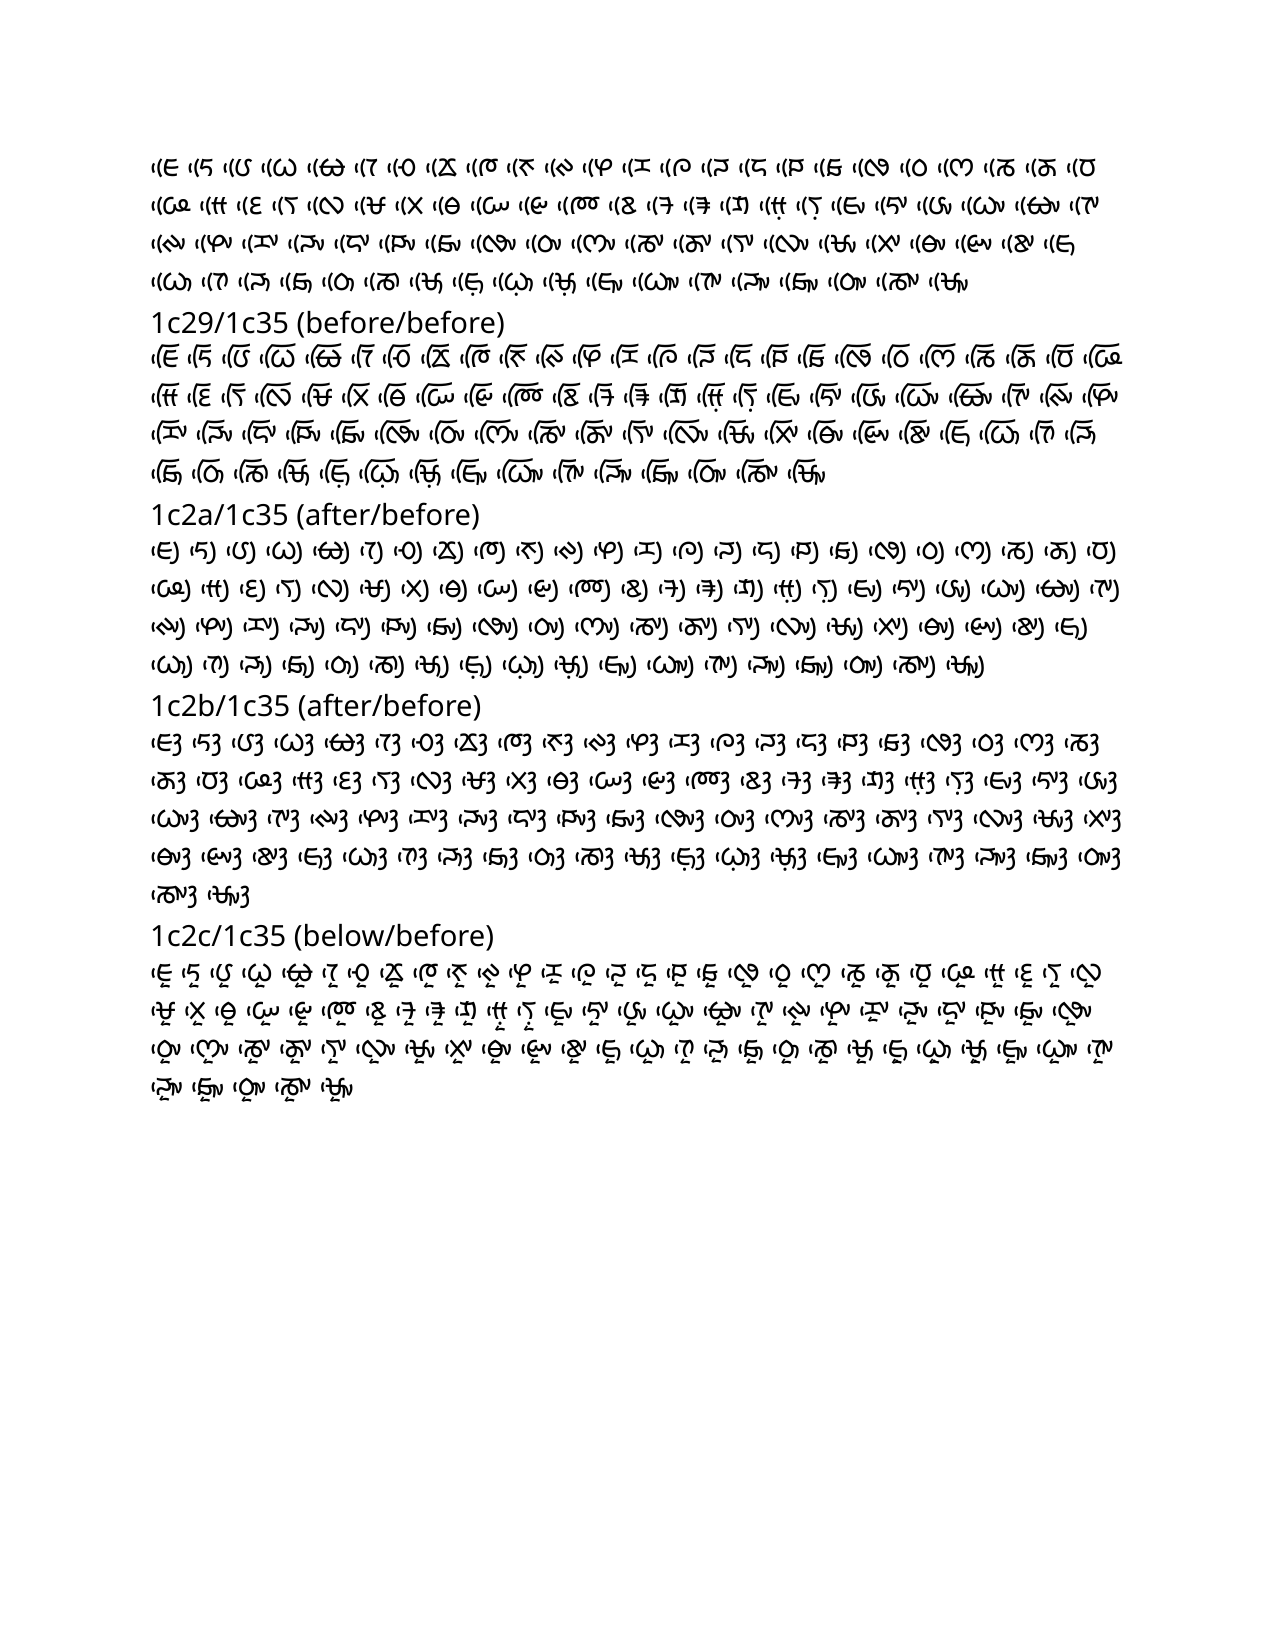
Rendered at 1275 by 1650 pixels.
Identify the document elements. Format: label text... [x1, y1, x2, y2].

text ᰀᰩᰵ ᰁᰩᰵ ᰂᰩᰵ ᰃᰩᰵ ᰄᰩᰵ ᰅᰩᰵ ᰆᰩᰵ ᰇᰩᰵ ᰈᰩᰵ ᰉᰩᰵ ᰊᰩᰵ ᰋᰩᰵ ᰌᰩᰵ ᰍᰩᰵ ᰎᰩᰵ ᰏᰩᰵ ᰐᰩᰵ ᰑᰩᰵ ᰒᰩᰵ ᰓᰩᰵ ᰔᰩᰵ ᰕᰩᰵ ᰖᰩᰵ ᰗᰩᰵ ᰘᰩᰵ ᰙᰩᰵ ᰚᰩᰵ ᰛᰩᰵ ᰜᰩᰵ ᰝᰩᰵ ᰞᰩᰵ ᰟᰩᰵ ᰠᰩᰵ ᰡᰩᰵ ᰢᰩᰵ ᰣᰩᰵ ᱍᰩᰵ ᱎᰩᰵ ᱏᰩᰵ ᰙ᰷ᰩᰵ ᰛ᰷ᰩᰵ ᰀᰤᰩᰵ ᰁᰤᰩᰵ ᰂᰤᰩᰵ ᰃᰤᰩᰵ ᰄᰤᰩᰵ ᰅᰤᰩᰵ ᰊᰤᰩᰵ ᰋᰤᰩᰵ ᰌᰤᰩᰵ ᰎᰤᰩᰵ ᰏᰤᰩᰵ ᰐᰤᰩᰵ ᰑᰤᰩᰵ ᰒᰤᰩᰵ ᰓᰤᰩᰵ ᰔᰤᰩᰵ ᰕᰤᰩᰵ ᰖᰤᰩᰵ ᰛᰤᰩᰵ ᰜᰤᰩᰵ ᰝᰤᰩᰵ ᰞᰤᰩᰵ ᰟᰤᰩᰵ ᰡᰤᰩᰵ ᰣᰤᰩᰵ ᰀᰥᰩᰵ ᰃᰥᰩᰵ ᰅᰥᰩᰵ ᰎᰥᰩᰵ ᰑᰥᰩᰵ ᰓᰥᰩᰵ ᰕᰥᰩᰵ ᰝᰥᰩᰵ ᰀ᰷ᰥᰩᰵ ᰃ᰷ᰥᰩᰵ ᰝ᰷ᰥᰩᰵ ᰀᰥᰤᰩᰵ ᰃᰥᰤᰩᰵ ᰅᰥᰤᰩᰵ ᰎᰥᰤᰩᰵ ᰑᰥᰤᰩᰵ ᰓᰥᰤᰩᰵ ᰕᰥᰤᰩᰵ ᰝᰥᰤᰩᰵ [150, 342, 1125, 494]
text 1c2c/1c35 (below/before) [150, 915, 1125, 955]
text 1c2b/1c35 (after/before) [150, 686, 1125, 725]
text ᰀᰬᰵ ᰁᰬᰵ ᰂᰬᰵ ᰃᰬᰵ ᰄᰬᰵ ᰅᰬᰵ ᰆᰬᰵ ᰇᰬᰵ ᰈᰬᰵ ᰉᰬᰵ ᰊᰬᰵ ᰋᰬᰵ ᰌᰬᰵ ᰍᰬᰵ ᰎᰬᰵ ᰏᰬᰵ ᰐᰬᰵ ᰑᰬᰵ ᰒᰬᰵ ᰓᰬᰵ ᰔᰬᰵ ᰕᰬᰵ ᰖᰬᰵ ᰗᰬᰵ ᰘᰬᰵ ᰙᰬᰵ ᰚᰬᰵ ᰛᰬᰵ ᰜᰬᰵ ᰝᰬᰵ ᰞᰬᰵ ᰟᰬᰵ ᰠᰬᰵ ᰡᰬᰵ ᰢᰬᰵ ᰣᰬᰵ ᱍᰬᰵ ᱎᰬᰵ ᱏᰬᰵ ᰙ᰷ᰬᰵ ᰛ᰷ᰬᰵ ᰀᰤᰬᰵ ᰁᰤᰬᰵ ᰂᰤᰬᰵ ᰃᰤᰬᰵ ᰄᰤᰬᰵ ᰅᰤᰬᰵ ᰊᰤᰬᰵ ᰋᰤᰬᰵ ᰌᰤᰬᰵ ᰎᰤᰬᰵ ᰏᰤᰬᰵ ᰐᰤᰬᰵ ᰑᰤᰬᰵ ᰒᰤᰬᰵ ᰓᰤᰬᰵ ᰔᰤᰬᰵ ᰕᰤᰬᰵ ᰖᰤᰬᰵ ᰛᰤᰬᰵ ᰜᰤᰬᰵ ᰝᰤᰬᰵ ᰞᰤᰬᰵ ᰟᰤᰬᰵ ᰡᰤᰬᰵ ᰣᰤᰬᰵ ᰀᰥᰬᰵ ᰃᰥᰬᰵ ᰅᰥᰬᰵ ᰎᰥᰬᰵ ᰑᰥᰬᰵ ᰓᰥᰬᰵ ᰕᰥᰬᰵ ᰝᰥᰬᰵ ᰀ᰷ᰥᰬᰵ ᰃ᰷ᰥᰬᰵ ᰝ᰷ᰥᰬᰵ ᰀᰥᰤᰬᰵ ᰃᰥᰤᰬᰵ ᰅᰥᰤᰬᰵ ᰎᰥᰤᰬᰵ ᰑᰥᰤᰬᰵ ᰓᰥᰤᰬᰵ ᰕᰥᰤᰬᰵ ᰝᰥᰤᰬᰵ [150, 955, 1125, 1107]
text ᰀᰫᰵ ᰁᰫᰵ ᰂᰫᰵ ᰃᰫᰵ ᰄᰫᰵ ᰅᰫᰵ ᰆᰫᰵ ᰇᰫᰵ ᰈᰫᰵ ᰉᰫᰵ ᰊᰫᰵ ᰋᰫᰵ ᰌᰫᰵ ᰍᰫᰵ ᰎᰫᰵ ᰏᰫᰵ ᰐᰫᰵ ᰑᰫᰵ ᰒᰫᰵ ᰓᰫᰵ ᰔᰫᰵ ᰕᰫᰵ ᰖᰫᰵ ᰗᰫᰵ ᰘᰫᰵ ᰙᰫᰵ ᰚᰫᰵ ᰛᰫᰵ ᰜᰫᰵ ᰝᰫᰵ ᰞᰫᰵ ᰟᰫᰵ ᰠᰫᰵ ᰡᰫᰵ ᰢᰫᰵ ᰣᰫᰵ ᱍᰫᰵ ᱎᰫᰵ ᱏᰫᰵ ᰙ᰷ᰫᰵ ᰛ᰷ᰫᰵ ᰀᰤᰫᰵ ᰁᰤᰫᰵ ᰂᰤᰫᰵ ᰃᰤᰫᰵ ᰄᰤᰫᰵ ᰅᰤᰫᰵ ᰊᰤᰫᰵ ᰋᰤᰫᰵ ᰌᰤᰫᰵ ᰎᰤᰫᰵ ᰏᰤᰫᰵ ᰐᰤᰫᰵ ᰑᰤᰫᰵ ᰒᰤᰫᰵ ᰓᰤᰫᰵ ᰔᰤᰫᰵ ᰕᰤᰫᰵ ᰖᰤᰫᰵ ᰛᰤᰫᰵ ᰜᰤᰫᰵ ᰝᰤᰫᰵ ᰞᰤᰫᰵ ᰟᰤᰫᰵ ᰡᰤᰫᰵ ᰣᰤᰫᰵ ᰀᰥᰫᰵ ᰃᰥᰫᰵ ᰅᰥᰫᰵ ᰎᰥᰫᰵ ᰑᰥᰫᰵ ᰓᰥᰫᰵ ᰕᰥᰫᰵ ᰝᰥᰫᰵ ᰀ᰷ᰥᰫᰵ ᰃ᰷ᰥᰫᰵ ᰝ᰷ᰥᰫᰵ ᰀᰥᰤᰫᰵ ᰃᰥᰤᰫᰵ ᰅᰥᰤᰫᰵ ᰎᰥᰤᰫᰵ ᰑᰥᰤᰫᰵ ᰓᰥᰤᰫᰵ ᰕᰥᰤᰫᰵ ᰝᰥᰤᰫᰵ [150, 725, 1125, 915]
text ᰀᰪᰵ ᰁᰪᰵ ᰂᰪᰵ ᰃᰪᰵ ᰄᰪᰵ ᰅᰪᰵ ᰆᰪᰵ ᰇᰪᰵ ᰈᰪᰵ ᰉᰪᰵ ᰊᰪᰵ ᰋᰪᰵ ᰌᰪᰵ ᰍᰪᰵ ᰎᰪᰵ ᰏᰪᰵ ᰐᰪᰵ ᰑᰪᰵ ᰒᰪᰵ ᰓᰪᰵ ᰔᰪᰵ ᰕᰪᰵ ᰖᰪᰵ ᰗᰪᰵ ᰘᰪᰵ ᰙᰪᰵ ᰚᰪᰵ ᰛᰪᰵ ᰜᰪᰵ ᰝᰪᰵ ᰞᰪᰵ ᰟᰪᰵ ᰠᰪᰵ ᰡᰪᰵ ᰢᰪᰵ ᰣᰪᰵ ᱍᰪᰵ ᱎᰪᰵ ᱏᰪᰵ ᰙ᰷ᰪᰵ ᰛ᰷ᰪᰵ ᰀᰤᰪᰵ ᰁᰤᰪᰵ ᰂᰤᰪᰵ ᰃᰤᰪᰵ ᰄᰤᰪᰵ ᰅᰤᰪᰵ ᰊᰤᰪᰵ ᰋᰤᰪᰵ ᰌᰤᰪᰵ ᰎᰤᰪᰵ ᰏᰤᰪᰵ ᰐᰤᰪᰵ ᰑᰤᰪᰵ ᰒᰤᰪᰵ ᰓᰤᰪᰵ ᰔᰤᰪᰵ ᰕᰤᰪᰵ ᰖᰤᰪᰵ ᰛᰤᰪᰵ ᰜᰤᰪᰵ ᰝᰤᰪᰵ ᰞᰤᰪᰵ ᰟᰤᰪᰵ ᰡᰤᰪᰵ ᰣᰤᰪᰵ ᰀᰥᰪᰵ ᰃᰥᰪᰵ ᰅᰥᰪᰵ ᰎᰥᰪᰵ ᰑᰥᰪᰵ ᰓᰥᰪᰵ ᰕᰥᰪᰵ ᰝᰥᰪᰵ ᰀ᰷ᰥᰪᰵ ᰃ᰷ᰥᰪᰵ ᰝ᰷ᰥᰪᰵ ᰀᰥᰤᰪᰵ ᰃᰥᰤᰪᰵ ᰅᰥᰤᰪᰵ ᰎᰥᰤᰪᰵ ᰑᰥᰤᰪᰵ ᰓᰥᰤᰪᰵ ᰕᰥᰤᰪᰵ ᰝᰥᰤᰪᰵ [150, 533, 1125, 686]
text 1c2a/1c35 (after/before) [150, 494, 1125, 533]
text ᰀᰨᰵ ᰁᰨᰵ ᰂᰨᰵ ᰃᰨᰵ ᰄᰨᰵ ᰅᰨᰵ ᰆᰨᰵ ᰇᰨᰵ ᰈᰨᰵ ᰉᰨᰵ ᰊᰨᰵ ᰋᰨᰵ ᰌᰨᰵ ᰍᰨᰵ ᰎᰨᰵ ᰏᰨᰵ ᰐᰨᰵ ᰑᰨᰵ ᰒᰨᰵ ᰓᰨᰵ ᰔᰨᰵ ᰕᰨᰵ ᰖᰨᰵ ᰗᰨᰵ ᰘᰨᰵ ᰙᰨᰵ ᰚᰨᰵ ᰛᰨᰵ ᰜᰨᰵ ᰝᰨᰵ ᰞᰨᰵ ᰟᰨᰵ ᰠᰨᰵ ᰡᰨᰵ ᰢᰨᰵ ᰣᰨᰵ ᱍᰨᰵ ᱎᰨᰵ ᱏᰨᰵ ᰙ᰷ᰨᰵ ᰛ᰷ᰨᰵ ᰀᰤᰨᰵ ᰁᰤᰨᰵ ᰂᰤᰨᰵ ᰃᰤᰨᰵ ᰄᰤᰨᰵ ᰅᰤᰨᰵ ᰊᰤᰨᰵ ᰋᰤᰨᰵ ᰌᰤᰨᰵ ᰎᰤᰨᰵ ᰏᰤᰨᰵ ᰐᰤᰨᰵ ᰑᰤᰨᰵ ᰒᰤᰨᰵ ᰓᰤᰨᰵ ᰔᰤᰨᰵ ᰕᰤᰨᰵ ᰖᰤᰨᰵ ᰛᰤᰨᰵ ᰜᰤᰨᰵ ᰝᰤᰨᰵ ᰞᰤᰨᰵ ᰟᰤᰨᰵ ᰡᰤᰨᰵ ᰣᰤᰨᰵ ᰀᰥᰨᰵ ᰃᰥᰨᰵ ᰅᰥᰨᰵ ᰎᰥᰨᰵ ᰑᰥᰨᰵ ᰓᰥᰨᰵ ᰕᰥᰨᰵ ᰝᰥᰨᰵ ᰀ᰷ᰥᰨᰵ ᰃ᰷ᰥᰨᰵ ᰝ᰷ᰥᰨᰵ ᰀᰥᰤᰨᰵ ᰃᰥᰤᰨᰵ ᰅᰥᰤᰨᰵ ᰎᰥᰤᰨᰵ ᰑᰥᰤᰨᰵ ᰓᰥᰤᰨᰵ ᰕᰥᰤᰨᰵ ᰝᰥᰤᰨᰵ [150, 150, 1125, 302]
text 1c29/1c35 (before/before) [150, 302, 1125, 342]
